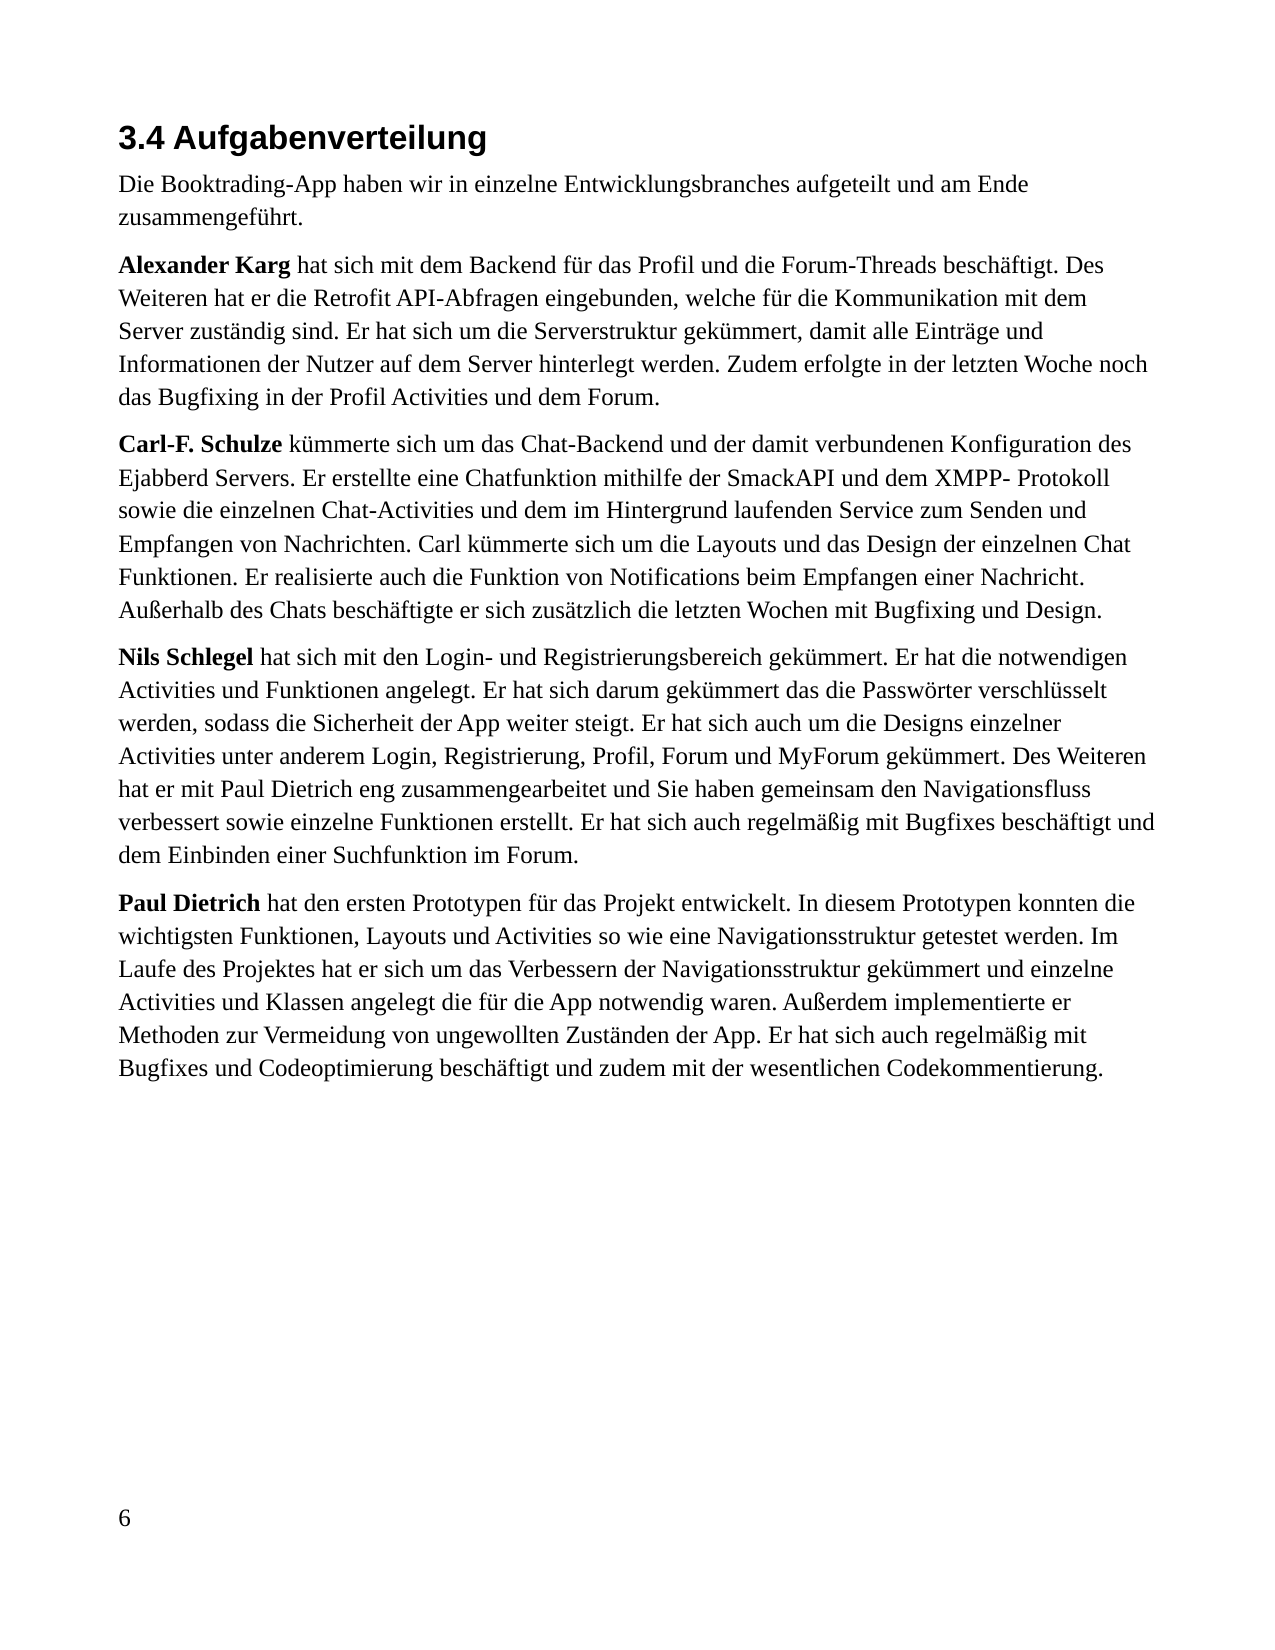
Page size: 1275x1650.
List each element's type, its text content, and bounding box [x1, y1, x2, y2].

text Die Booktrading-App haben wir in einzelne Entwicklungsbranches aufgeteilt und am Ende zusammengeführt. [118, 169, 1157, 231]
text Carl-F. Schulze kümmerte sich um das Chat-Backend und der damit verbundenen Konfiguration des Ejabberd Servers. Er erstellte eine Chatfunktion mithilfe der SmackAPI und dem XMPP- Protokoll sowie die einzelnen Chat-Activities und dem im Hintergrund laufenden Service zum Senden und Empfangen von Nachrichten. Carl kümmerte sich um die Layouts und das Design der einzelnen Chat Funktionen. Er realisierte auch die Funktion von Notifications beim Empfangen einer Nachricht. Außerhalb des Chats beschäftigte er sich zusätzlich die letzten Wochen mit Bugfixing und Design. [118, 429, 1157, 623]
text Alexander Karg hat sich mit dem Backend für das Profil und die Forum-Threads beschäftigt. Des Weiteren hat er die Retrofit API-Abfragen eingebunden, welche für die Kommunikation mit dem Server zuständig sind. Er hat sich um die Serverstruktur gekümmert, damit alle Einträge und Informationen der Nutzer auf dem Server hinterlegt werden. Zudem erfolgte in der letzten Woche noch das Bugfixing in der Profil Activities und dem Forum. [118, 250, 1157, 411]
subtitle 3.4 Aufgabenverteilung [118, 118, 1157, 157]
text Paul Dietrich hat den ersten Prototypen für das Projekt entwickelt. In diesem Prototypen konnten die wichtigsten Funktionen, Layouts und Activities so wie eine Navigationsstruktur getestet werden. Im Laufe des Projektes hat er sich um das Verbessern der Navigationsstruktur gekümmert und einzelne Activities und Klassen angelegt die für die App notwendig waren. Außerdem implementierte er Methoden zur Vermeidung von ungewollten Zuständen der App. Er hat sich auch regelmäßig mit Bugfixes und Codeoptimierung beschäftigt und zudem mit der wesentlichen Codekommentierung. [118, 888, 1157, 1082]
text Nils Schlegel hat sich mit den Login- und Registrierungsbereich gekümmert. Er hat die notwendigen Activities und Funktionen angelegt. Er hat sich darum gekümmert das die Passwörter verschlüsselt werden, sodass die Sicherheit der App weiter steigt. Er hat sich auch um die Designs einzelner Activities unter anderem Login, Registrierung, Profil, Forum und MyForum gekümmert. Des Weiteren hat er mit Paul Dietrich eng zusammengearbeitet und Sie haben gemeinsam den Navigationsfluss verbessert sowie einzelne Funktionen erstellt. Er hat sich auch regelmäßig mit Bugfixes beschäftigt und dem Einbinden einer Suchfunktion im Forum. [118, 642, 1157, 869]
